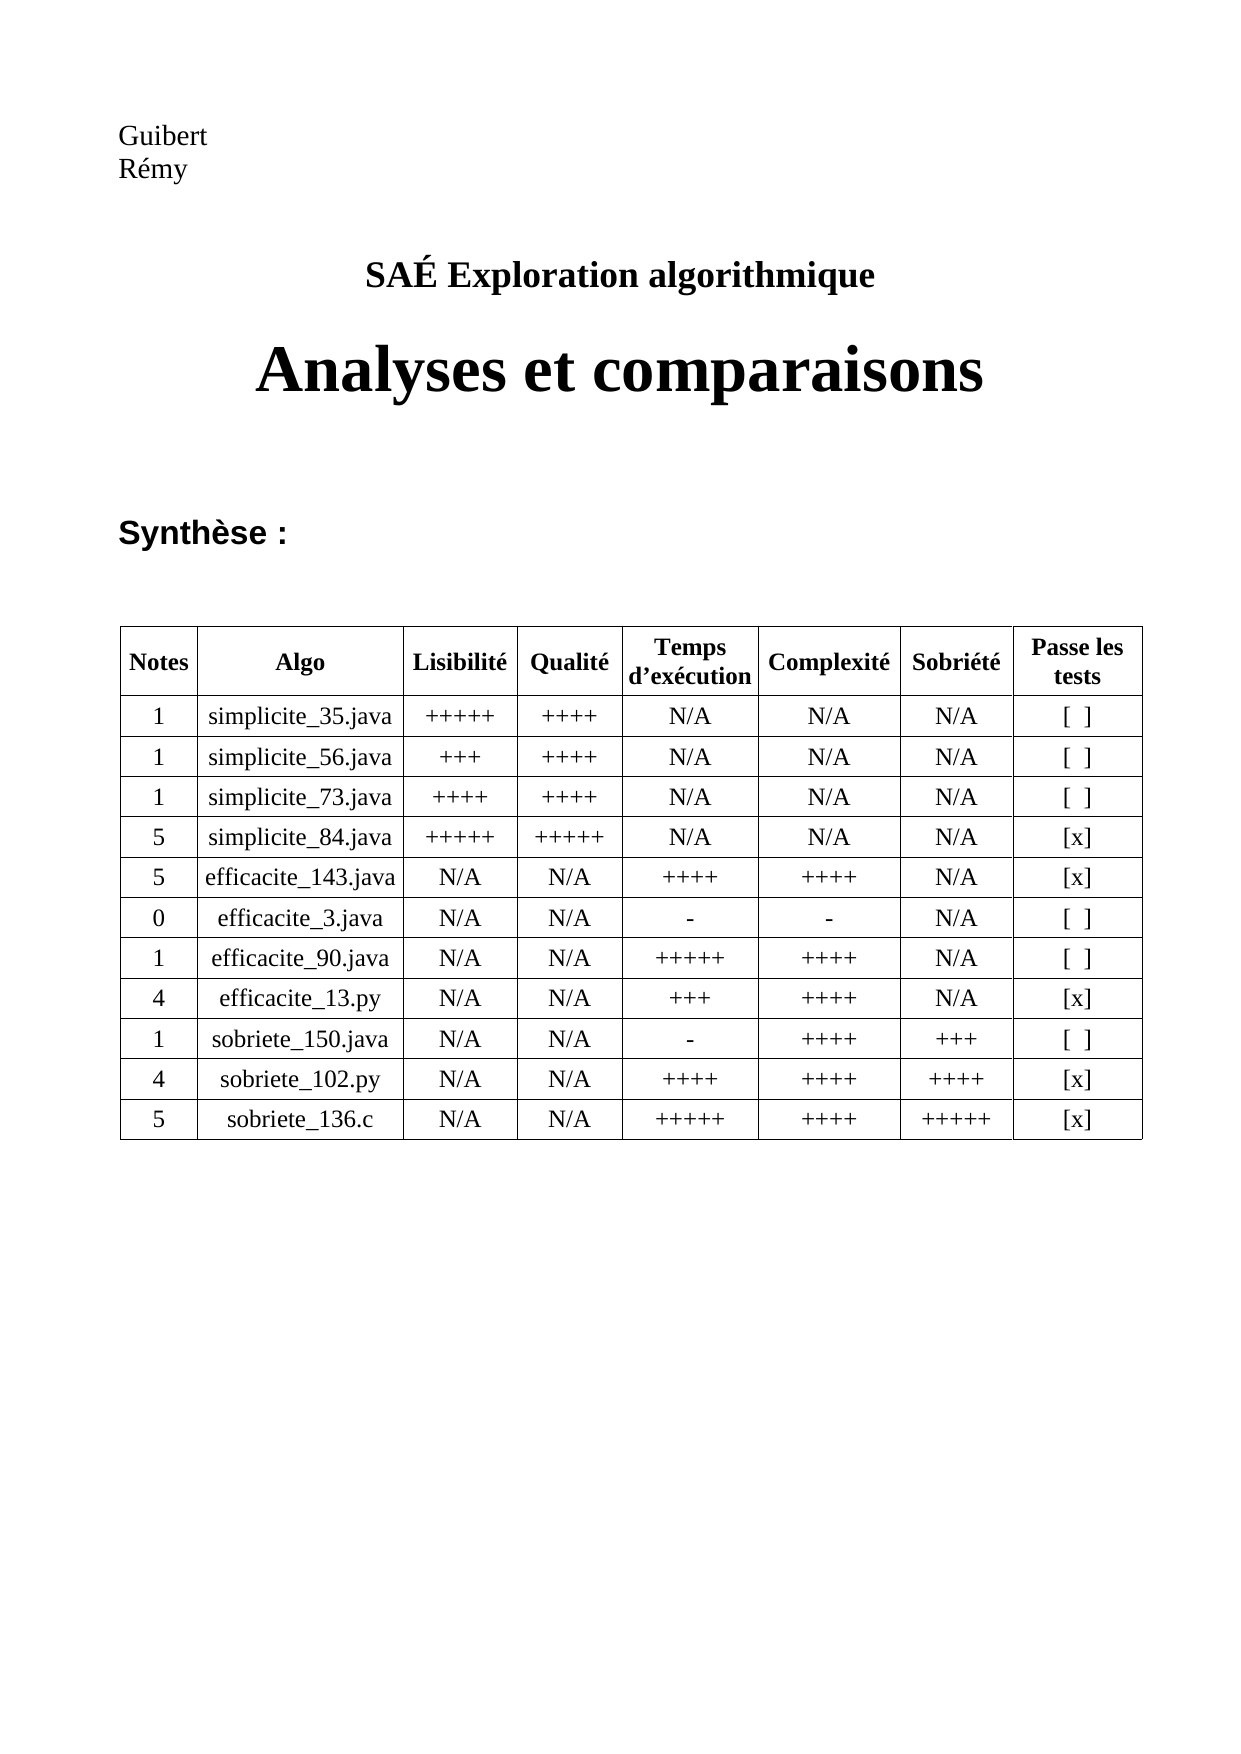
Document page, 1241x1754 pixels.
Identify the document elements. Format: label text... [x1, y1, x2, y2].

table_cell N/A [404, 898, 517, 937]
table_cell 1 [121, 777, 197, 816]
table_cell 0 [121, 898, 197, 937]
table_cell N/A [623, 737, 758, 776]
table_cell N/A [518, 1019, 622, 1058]
table_cell [ ] [1014, 898, 1142, 937]
table_cell 5 [121, 1100, 197, 1139]
table_cell ++++ [759, 979, 900, 1018]
table_cell 1 [121, 1019, 197, 1058]
table_cell [ ] [1014, 696, 1142, 736]
table_cell +++++ [901, 1100, 1012, 1139]
table_cell N/A [623, 777, 758, 816]
table_cell +++++ [404, 817, 517, 857]
table_cell ++++ [901, 1059, 1012, 1099]
table_cell N/A [901, 777, 1012, 816]
text Analyses et comparaisons [118, 329, 1122, 406]
table_cell N/A [518, 938, 622, 978]
table_cell N/A [404, 858, 517, 897]
table_cell ++++ [759, 1059, 900, 1099]
table_cell +++ [404, 737, 517, 776]
table_cell N/A [518, 979, 622, 1018]
table_cell ++++ [518, 737, 622, 776]
table_cell 5 [121, 817, 197, 857]
table_cell +++ [623, 979, 758, 1018]
table_cell N/A [404, 1100, 517, 1139]
table_cell ++++ [623, 858, 758, 897]
table_cell 4 [121, 1059, 197, 1099]
table_cell N/A [518, 858, 622, 897]
text SAÉ Exploration algorithmique [118, 252, 1122, 295]
table_cell N/A [518, 1059, 622, 1099]
table_cell [x] [1014, 1100, 1142, 1139]
table_header Sobriété [901, 627, 1012, 695]
table_cell +++++ [518, 817, 622, 857]
table_cell N/A [901, 817, 1012, 857]
table_cell N/A [404, 938, 517, 978]
table_cell 1 [121, 938, 197, 978]
table_cell N/A [901, 898, 1012, 937]
table_cell ++++ [759, 858, 900, 897]
table_cell simplicite_84.java [198, 817, 403, 857]
table_cell simplicite_35.java [198, 696, 403, 736]
table_cell ++++ [759, 1019, 900, 1058]
table_cell N/A [901, 979, 1012, 1018]
table_cell ++++ [759, 1100, 900, 1139]
table_cell +++++ [623, 1100, 758, 1139]
table_cell N/A [404, 979, 517, 1018]
table_cell N/A [759, 696, 900, 736]
table_cell - [759, 898, 900, 937]
table_header Temps d’exécution [623, 627, 758, 695]
text Guibert [118, 118, 1122, 152]
table_cell +++++ [404, 696, 517, 736]
table_cell sobriete_102.py [198, 1059, 403, 1099]
table_header Passe les tests [1014, 627, 1142, 695]
table_cell N/A [759, 777, 900, 816]
table_cell N/A [759, 737, 900, 776]
table_cell +++ [901, 1019, 1012, 1058]
table_cell N/A [901, 938, 1012, 978]
table_cell N/A [901, 696, 1012, 736]
table_cell ++++ [404, 777, 517, 816]
table_cell +++++ [623, 938, 758, 978]
table_cell N/A [518, 1100, 622, 1139]
table_cell [ ] [1014, 1019, 1142, 1058]
table_cell [x] [1014, 979, 1142, 1018]
table_cell 5 [121, 858, 197, 897]
table_cell ++++ [518, 696, 622, 736]
table_cell [ ] [1014, 777, 1142, 816]
table_cell ++++ [518, 777, 622, 816]
table_cell efficacite_90.java [198, 938, 403, 978]
table_cell - [623, 1019, 758, 1058]
text Rémy [118, 152, 1122, 185]
table_cell [ ] [1014, 938, 1142, 978]
table_cell efficacite_3.java [198, 898, 403, 937]
table_cell N/A [623, 817, 758, 857]
subtitle Synthèse : [118, 513, 1122, 551]
table_header Qualité [518, 627, 622, 695]
table_cell simplicite_56.java [198, 737, 403, 776]
table_cell N/A [404, 1019, 517, 1058]
table_cell N/A [901, 858, 1012, 897]
table_cell efficacite_143.java [198, 858, 403, 897]
table_cell efficacite_13.py [198, 979, 403, 1018]
table_cell ++++ [623, 1059, 758, 1099]
table_cell [x] [1014, 817, 1142, 857]
table_cell simplicite_73.java [198, 777, 403, 816]
table_cell N/A [404, 1059, 517, 1099]
table_header Lisibilité [404, 627, 517, 695]
table_cell ++++ [759, 938, 900, 978]
table_cell 1 [121, 737, 197, 776]
table_cell [ ] [1014, 737, 1142, 776]
table_cell sobriete_150.java [198, 1019, 403, 1058]
table_header Algo [198, 627, 403, 695]
table_header Notes [121, 627, 197, 695]
table_header Complexité [759, 627, 900, 695]
table_cell [x] [1014, 1059, 1142, 1099]
table_cell [x] [1014, 858, 1142, 897]
table_cell N/A [901, 737, 1012, 776]
table_cell sobriete_136.c [198, 1100, 403, 1139]
table_cell N/A [759, 817, 900, 857]
table_cell N/A [623, 696, 758, 736]
table_cell 1 [121, 696, 197, 736]
table_cell 4 [121, 979, 197, 1018]
table_cell - [623, 898, 758, 937]
table_cell N/A [518, 898, 622, 937]
